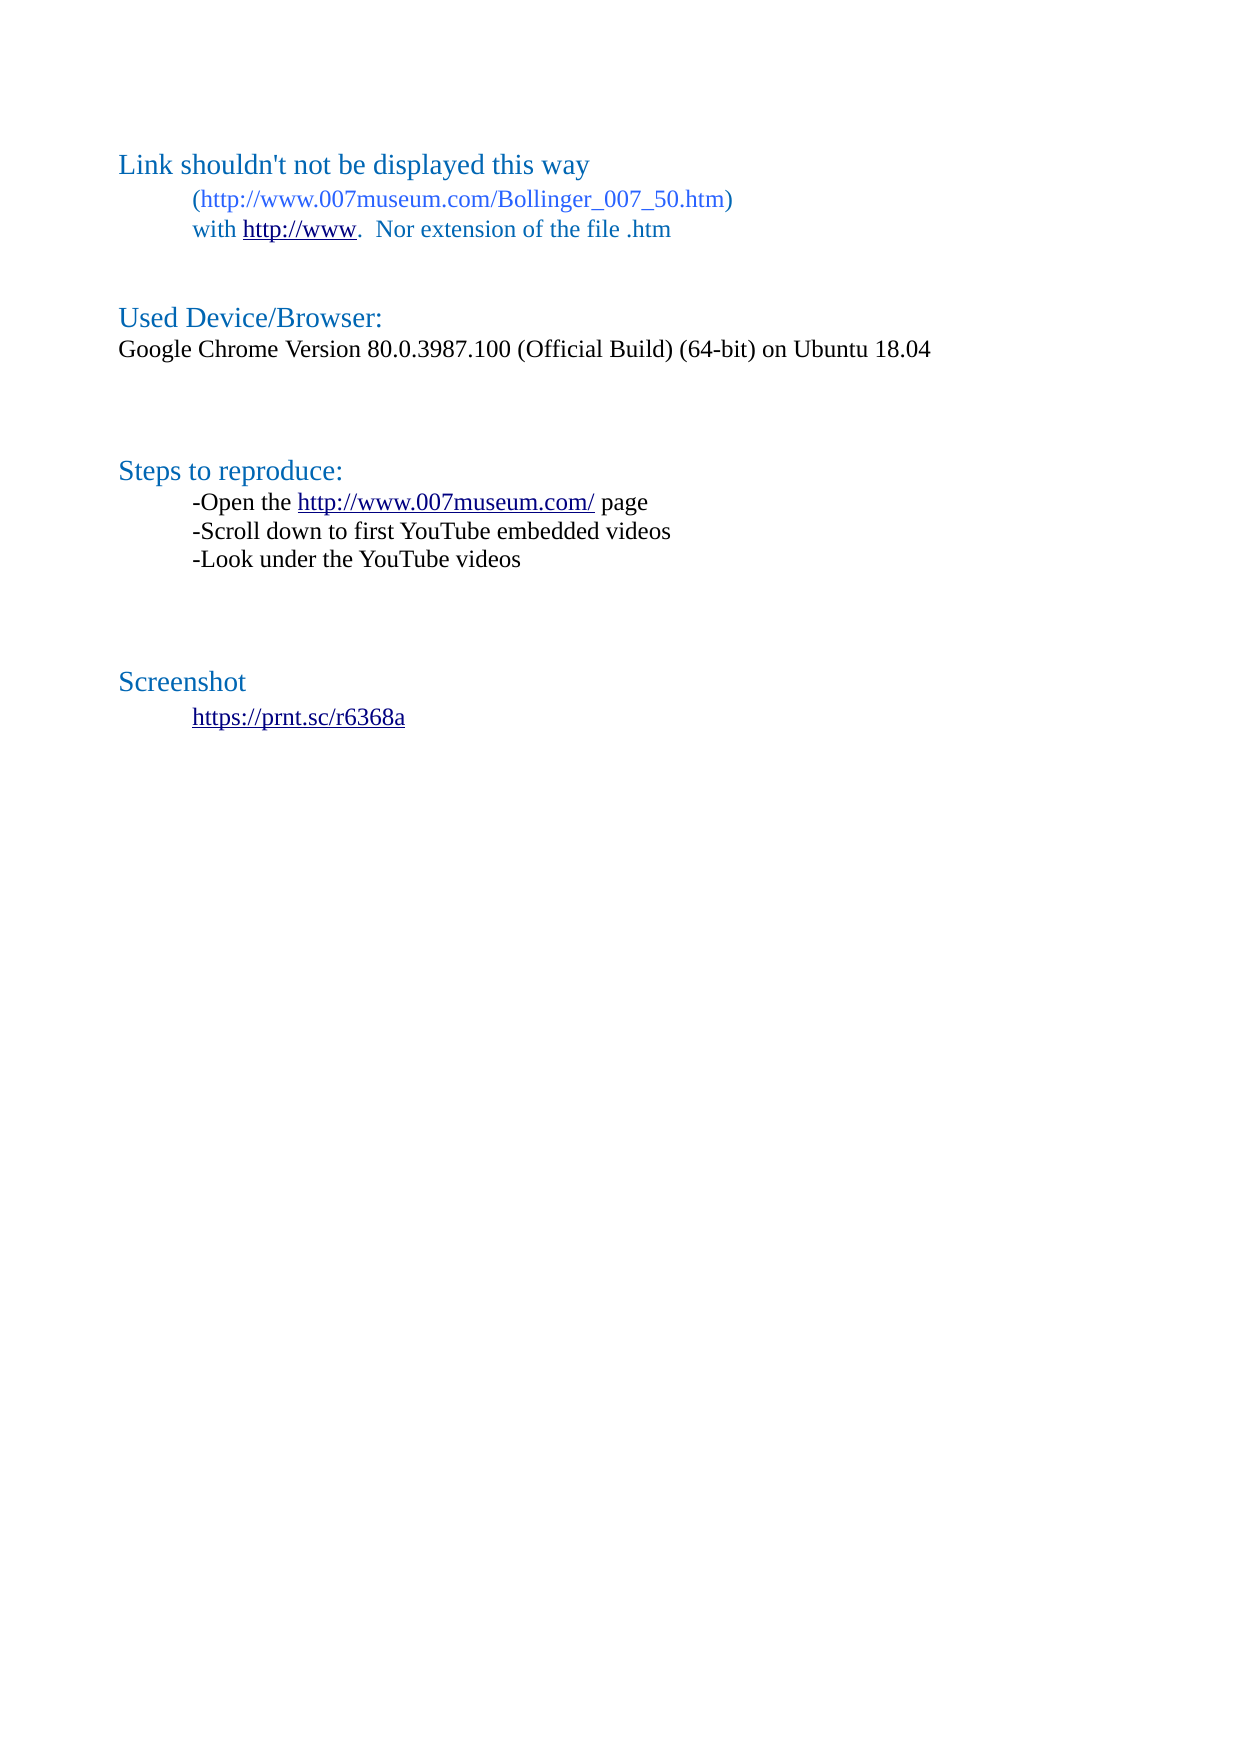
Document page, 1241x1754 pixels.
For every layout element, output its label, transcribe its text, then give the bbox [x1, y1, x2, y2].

text with http://www. Nor extension of the file .htm [118, 214, 1122, 243]
text (http://www.007museum.com/Bollinger_007_50.htm) [118, 180, 1122, 214]
text -Look under the YouTube videos [118, 544, 1122, 573]
text Screenshot [118, 664, 1122, 698]
text -Scroll down to first YouTube embedded videos [118, 516, 1122, 544]
text Steps to reproduce: [118, 453, 1122, 487]
text https://prnt.sc/r6368a [118, 698, 1122, 731]
text Link shouldn't not be displayed this way [118, 147, 1122, 180]
text Google Chrome Version 80.0.3987.100 (Official Build) (64-bit) on Ubuntu 18.04 [118, 334, 1122, 362]
text Used Device/Browser: [118, 300, 1122, 334]
text -Open the http://www.007museum.com/ page [118, 487, 1122, 516]
